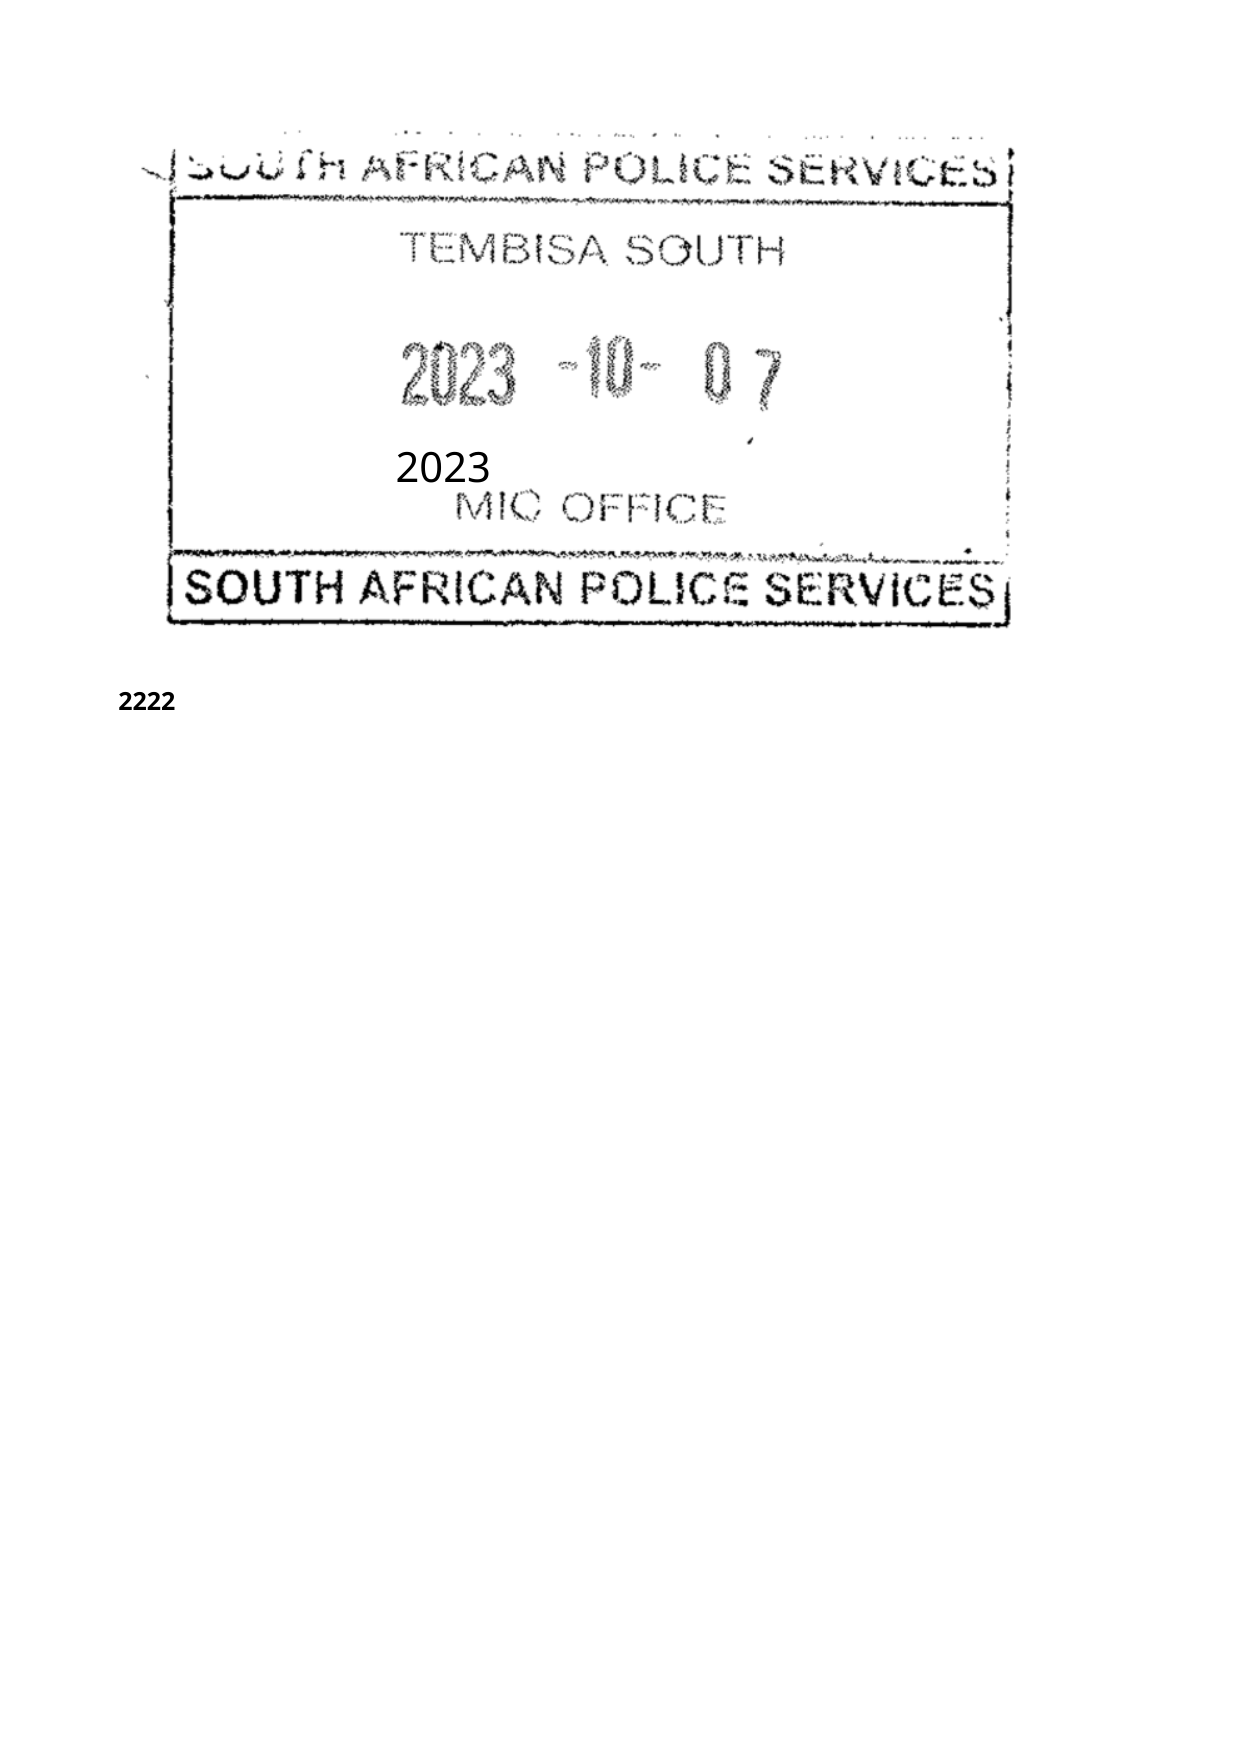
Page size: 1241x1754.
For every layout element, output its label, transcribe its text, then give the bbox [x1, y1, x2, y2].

picture [134, 118, 1106, 684]
text 2222 [118, 118, 1122, 717]
